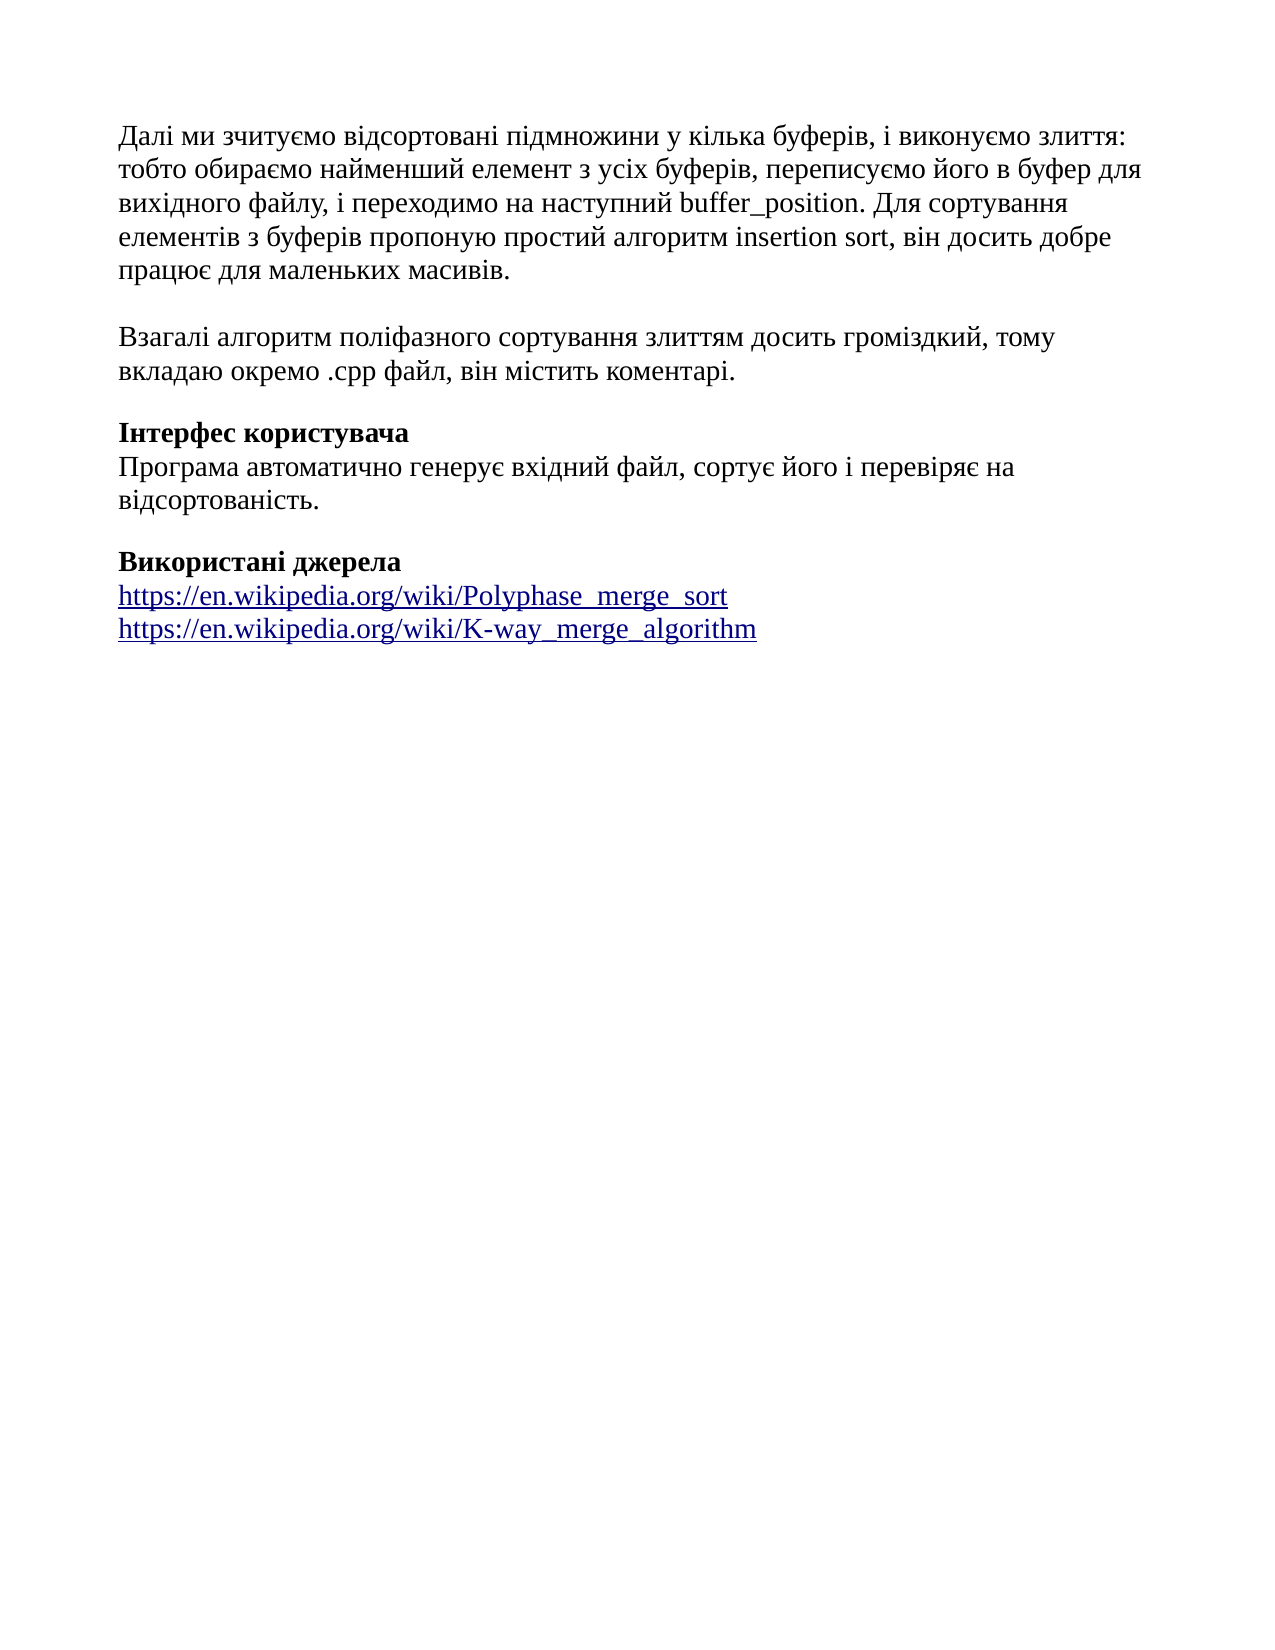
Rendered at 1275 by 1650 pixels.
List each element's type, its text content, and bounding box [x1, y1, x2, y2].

text Інтерфес користувача [118, 415, 1157, 449]
text Програма автоматично генерує вхідний файл, сортує його і перевіряє на відсортованість. [118, 449, 1157, 516]
text https://en.wikipedia.org/wiki/K-way_merge_algorithm [118, 612, 1157, 645]
text https://en.wikipedia.org/wiki/Polyphase_merge_sort [118, 578, 1157, 612]
text Використані джерела [118, 544, 1157, 578]
text Далі ми зчитуємо відсортовані підмножини у кілька буферів, і виконуємо злиття: тобто обираємо найменший елемент з усіх буферів, переписуємо його в буфер для вихідного файлу, і переходимо на наступний buffer_position. Для сортування елементів з буферів пропоную простий алгоритм insertion sort, він досить добре працює для маленьких масивів. [118, 118, 1157, 286]
text Взагалі алгоритм поліфазного сортування злиттям досить громіздкий, тому вкладаю окремо .cpp файл, він містить коментарі. [118, 319, 1157, 386]
